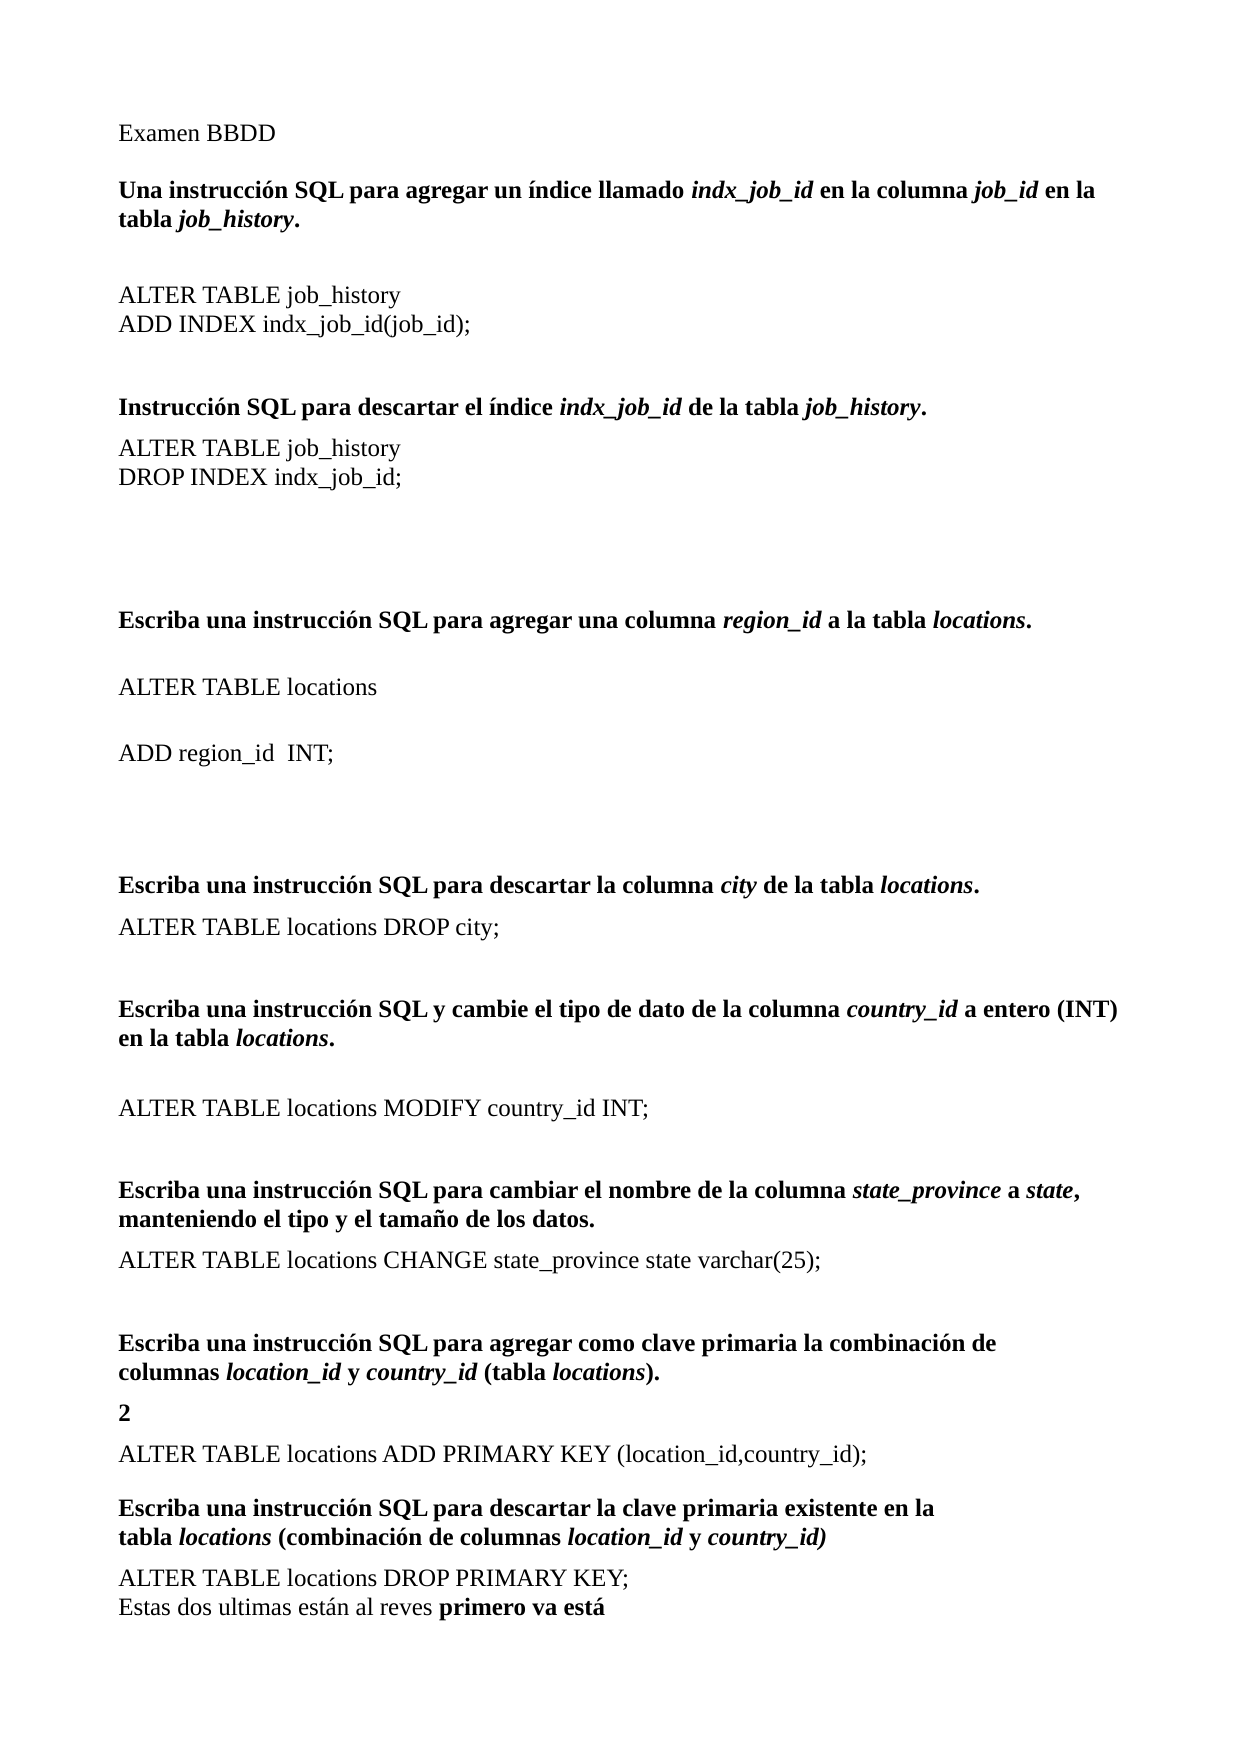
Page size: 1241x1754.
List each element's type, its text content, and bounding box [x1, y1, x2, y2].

text ALTER TABLE locations DROP city; [118, 912, 1122, 940]
text ALTER TABLE locations DROP PRIMARY KEY; [118, 1563, 1122, 1592]
subtitle Escriba una instrucción SQL para cambiar el nombre de la columna state_province a state, manteniendo el tipo y el tamaño de los datos. [118, 1175, 1122, 1233]
subtitle Una instrucción SQL para agregar un índice llamado indx_job_id en la columna job_id en la tabla job_history. [118, 176, 1122, 233]
text Estas dos ultimas están al reves primero va está [118, 1592, 1122, 1620]
subtitle Instrucción SQL para descartar el índice indx_job_id de la tabla job_history. [118, 392, 1122, 420]
text ALTER TABLE locations MODIFY country_id INT; [118, 1093, 1122, 1122]
text DROP INDEX indx_job_id; [118, 462, 1122, 490]
subtitle ADD region_id INT; [118, 738, 1122, 767]
text ALTER TABLE locations ADD PRIMARY KEY (location_id,country_id); [118, 1439, 1122, 1468]
text ALTER TABLE job_history [118, 433, 1122, 462]
subtitle Escriba una instrucción SQL para descartar la columna city de la tabla locations. [118, 870, 1122, 899]
subtitle ALTER TABLE locations [118, 672, 1122, 700]
subtitle Escriba una instrucción SQL para agregar como clave primaria la combinación de columnas location_id y country_id (tabla locations). [118, 1328, 1122, 1385]
subtitle Escriba una instrucción SQL y cambie el tipo de dato de la columna country_id a entero (INT) en la tabla locations. [118, 994, 1122, 1052]
text ALTER TABLE locations CHANGE state_province state varchar(25); [118, 1245, 1122, 1274]
subtitle Escriba una instrucción SQL para descartar la clave primaria existente en la tabla locations (combinación de columnas location_id y country_id) [118, 1493, 1122, 1550]
text 2 [118, 1398, 1122, 1427]
text Examen BBDD [118, 118, 1122, 147]
text ALTER TABLE job_history [118, 280, 1122, 309]
text ADD INDEX indx_job_id(job_id); [118, 309, 1122, 338]
subtitle Escriba una instrucción SQL para agregar una columna region_id a la tabla locations. [118, 605, 1122, 634]
